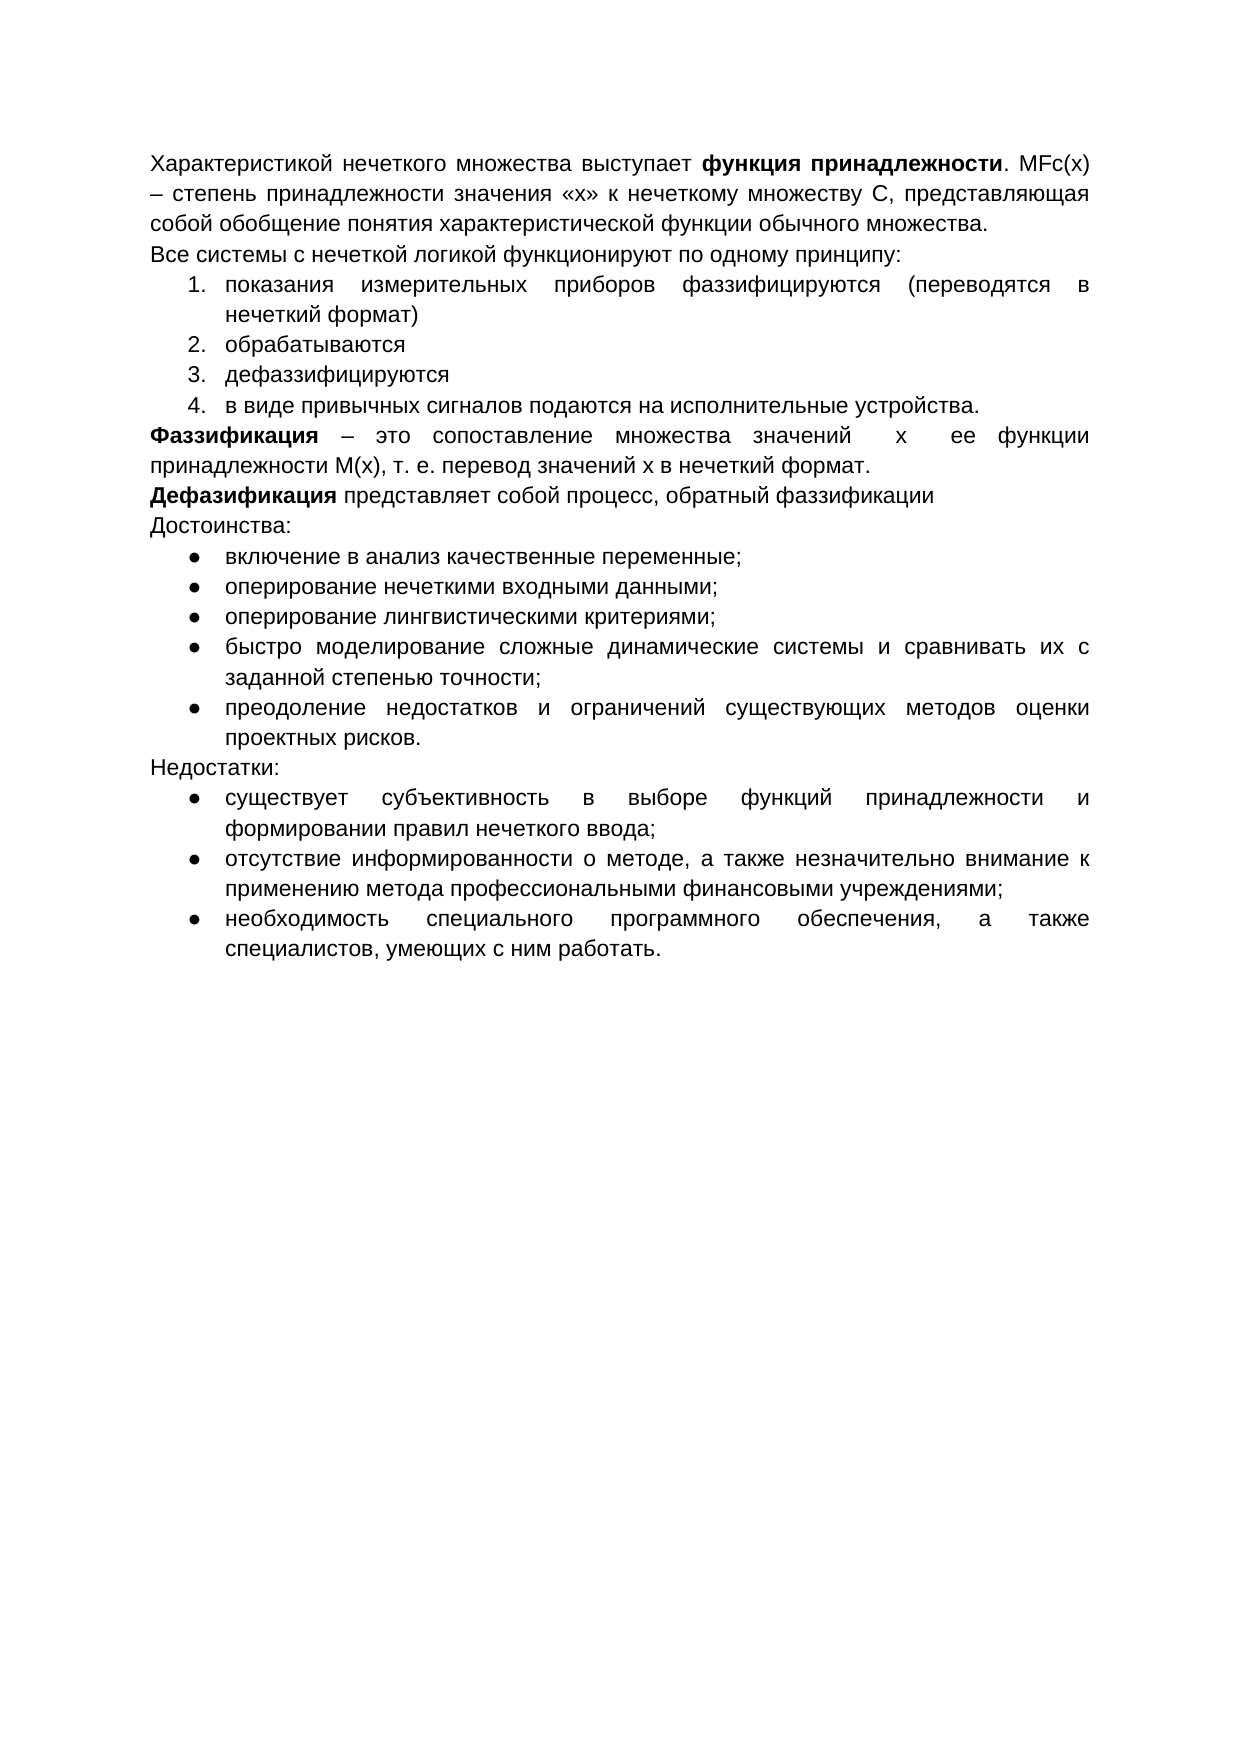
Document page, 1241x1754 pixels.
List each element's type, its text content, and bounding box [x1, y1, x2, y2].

text Недостатки: [150, 754, 1090, 781]
list показания измерительных приборов фаззифицируются (переводятся в нечеткий формат) [187, 271, 1090, 327]
text Достоинства: [150, 512, 1090, 539]
list существует субъективность в выборе функций принадлежности и формировании правил нечеткого ввода; [187, 784, 1090, 841]
list обрабатываются [187, 331, 1090, 358]
text Характеристикой нечеткого множества выступает функция принадлежности. МFc(x) – степень принадлежности значения «х» к нечеткому множеству C, представляющая собой обобщение понятия характеристической функции обычного множества. [150, 150, 1090, 237]
list оперирование нечеткими входными данными; [187, 573, 1090, 599]
list дефаззифицируются [187, 361, 1090, 388]
text Фаззификация – это сопоставление множества значений х ее функции принадлежности М(х), т. е. перевод значений х в нечеткий формат. [150, 422, 1090, 478]
list оперирование лингвистическими критериями; [187, 603, 1090, 629]
list преодоление недостатков и ограничений существующих методов оценки проектных рисков. [187, 694, 1090, 750]
text Все системы с нечеткой логикой функционируют по одному принципу: [150, 241, 1090, 267]
list отсутствие информированности о методе, а также незначительно внимание к применению метода профессиональными финансовыми учреждениями; [187, 845, 1090, 901]
list быстро моделирование сложные динамические системы и сравнивать их с заданной степенью точности; [187, 633, 1090, 690]
list необходимость специального программного обеспечения, а также специалистов, умеющих с ним работать. [187, 905, 1090, 962]
list включение в анализ качественные переменные; [187, 543, 1090, 569]
text Дефазификация представляет собой процесс, обратный фаззификации [150, 482, 1090, 509]
list в виде привычных сигналов подаются на исполнительные устройства. [187, 392, 1090, 418]
